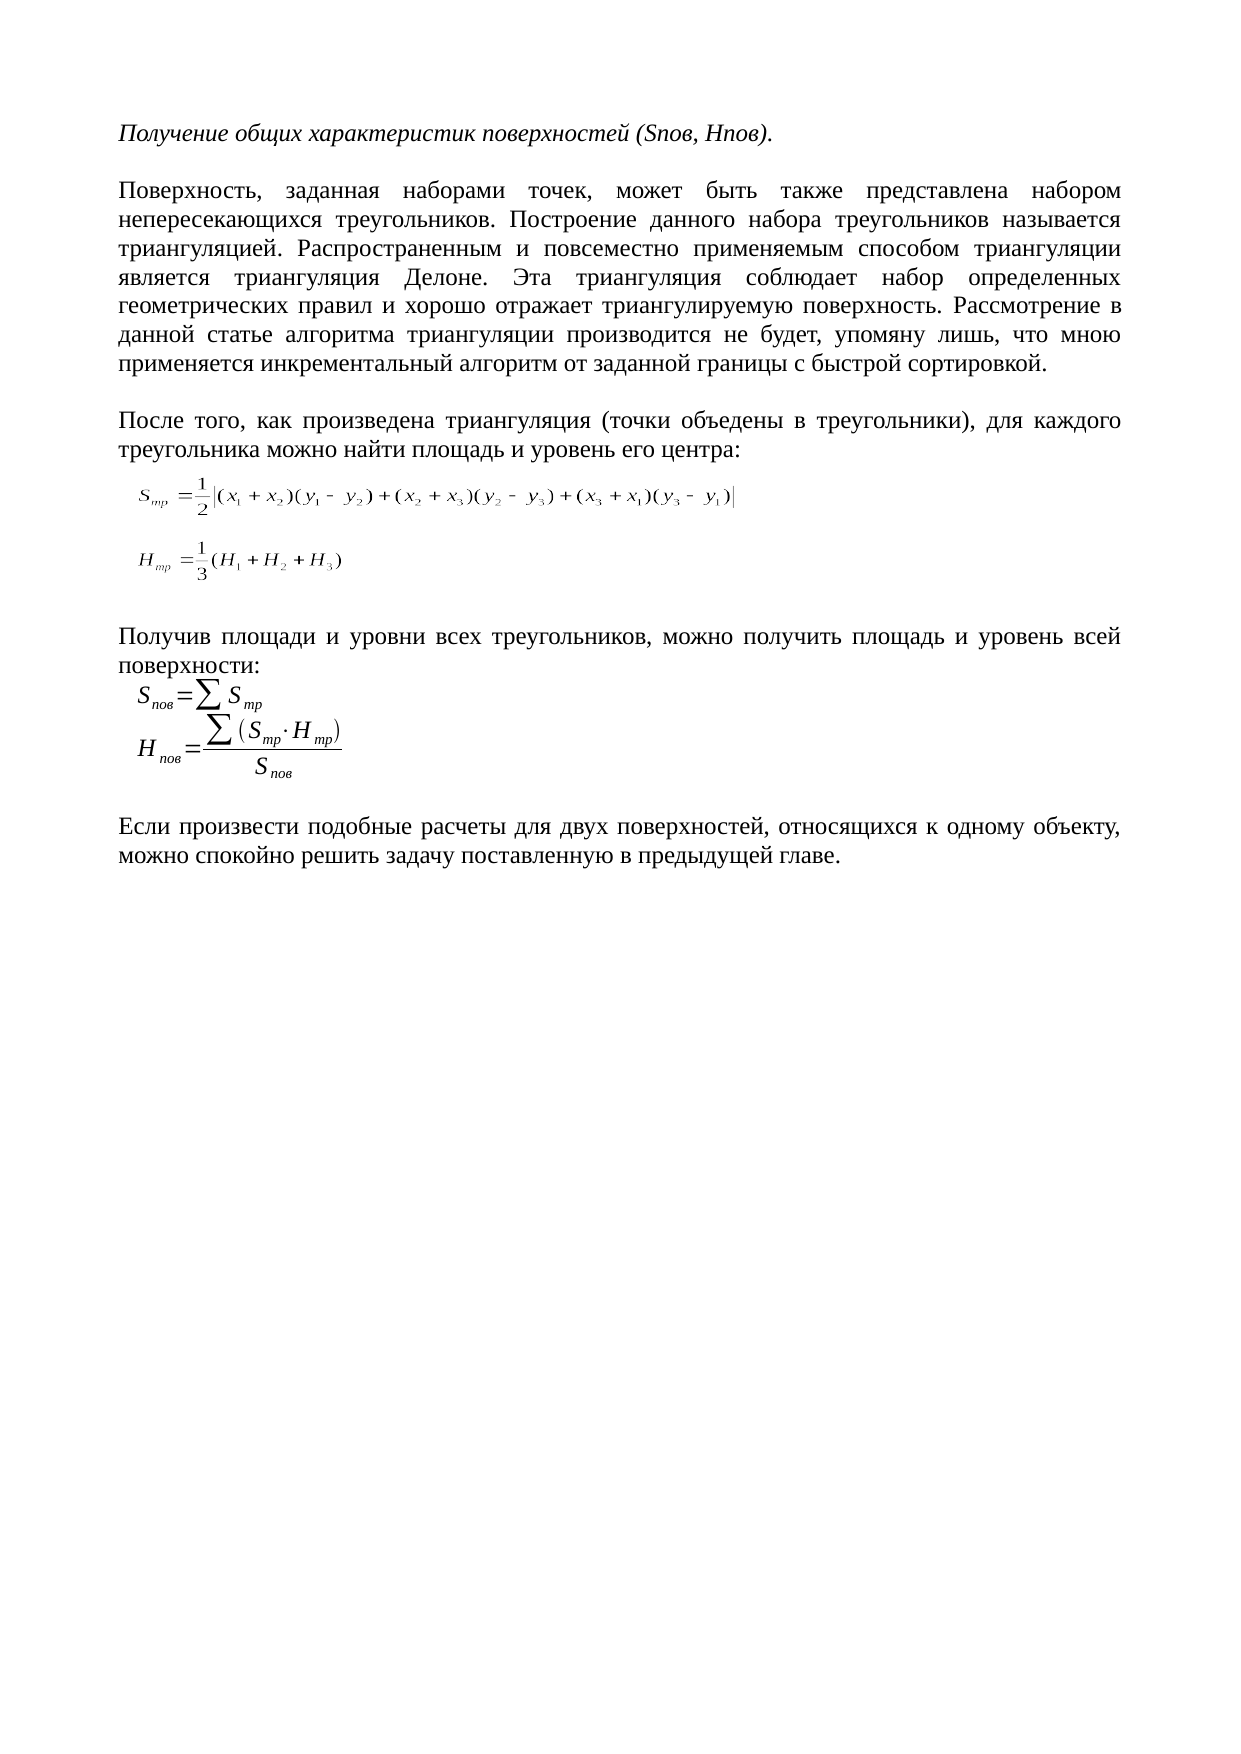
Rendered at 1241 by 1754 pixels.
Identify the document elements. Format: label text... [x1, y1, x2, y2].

text Поверхность, заданная наборами точек, может быть также представлена набором непересекающихся треугольников. Построение данного набора треугольников называется триангуляцией. Распространенным и повсеместно применяемым способом триангуляции является триангуляция Делоне. Эта триангуляция соблюдает набор определенных геометрических правил и хорошо отражает триангулируемую поверхность. Рассмотрение в данной статье алгоритма триангуляции производится не будет, упомяну лишь, что мною применяется инкрементальный алгоритм от заданной границы с быстрой сортировкой. [118, 176, 1122, 377]
text Получение общих характеристик поверхностей (Sпов, Hпов). [118, 118, 1122, 147]
text Если произвести подобные расчеты для двух поверхностей, относящихся к одному объекту, можно спокойно решить задачу поставленную в предыдущей главе. [118, 811, 1122, 869]
text Получив площади и уровни всех треугольников, можно получить площадь и уровень всей поверхности: [118, 621, 1122, 678]
text После того, как произведена триангуляция (точки объедены в треугольники), для каждого треугольника можно найти площадь и уровень его центра: [118, 406, 1122, 463]
